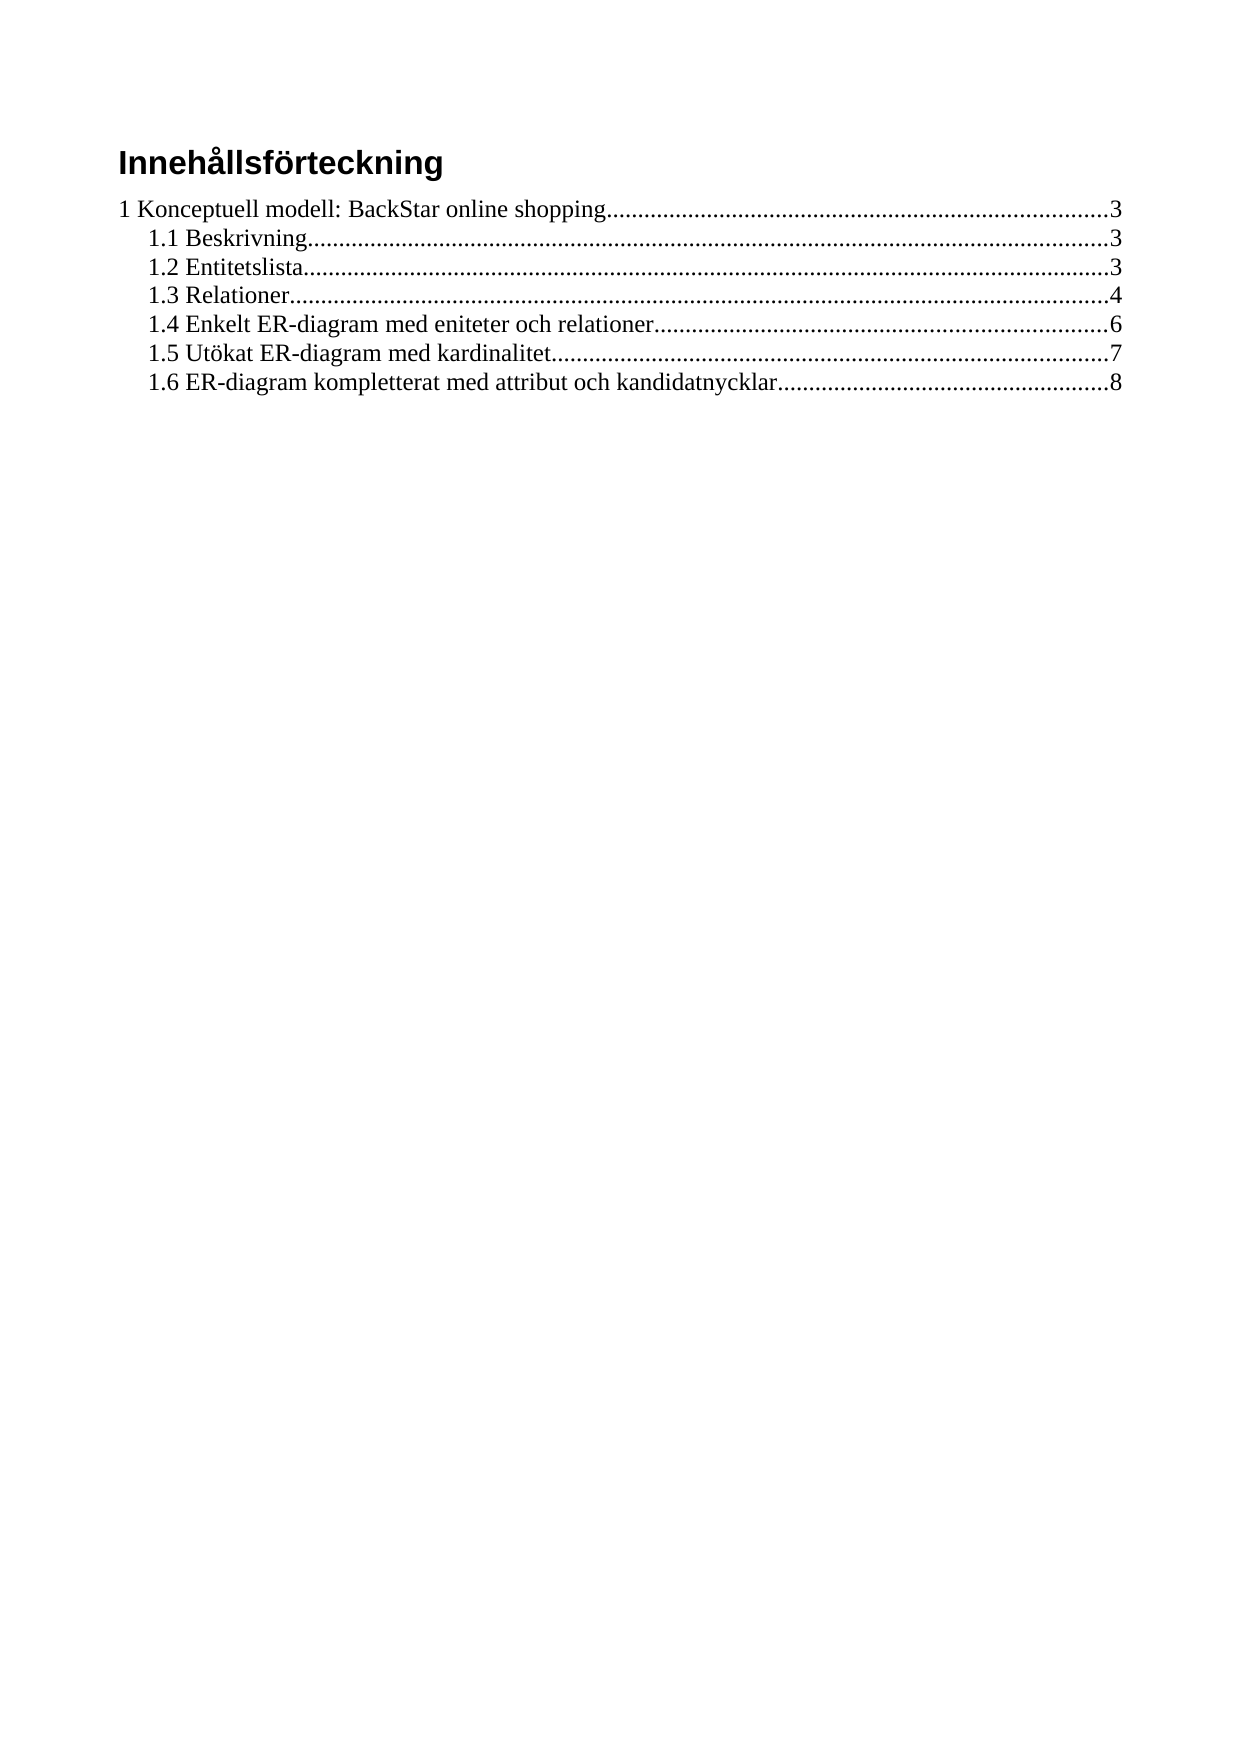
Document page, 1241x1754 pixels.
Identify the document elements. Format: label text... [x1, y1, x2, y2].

subtitle Innehållsförteckning [118, 143, 1122, 182]
text 1.4 Enkelt ER-diagram med eniteter och relationer 6 [148, 309, 1122, 338]
text 1.5 Utökat ER-diagram med kardinalitet 7 [148, 338, 1122, 367]
text 1.3 Relationer 4 [148, 280, 1122, 309]
text 1.1 Beskrivning 3 [148, 223, 1122, 252]
text 1 Konceptuell modell: BackStar online shopping 3 [118, 194, 1122, 223]
text 1.2 Entitetslista 3 [148, 252, 1122, 280]
text 1.6 ER-diagram kompletterat med attribut och kandidatnycklar 8 [148, 367, 1122, 395]
